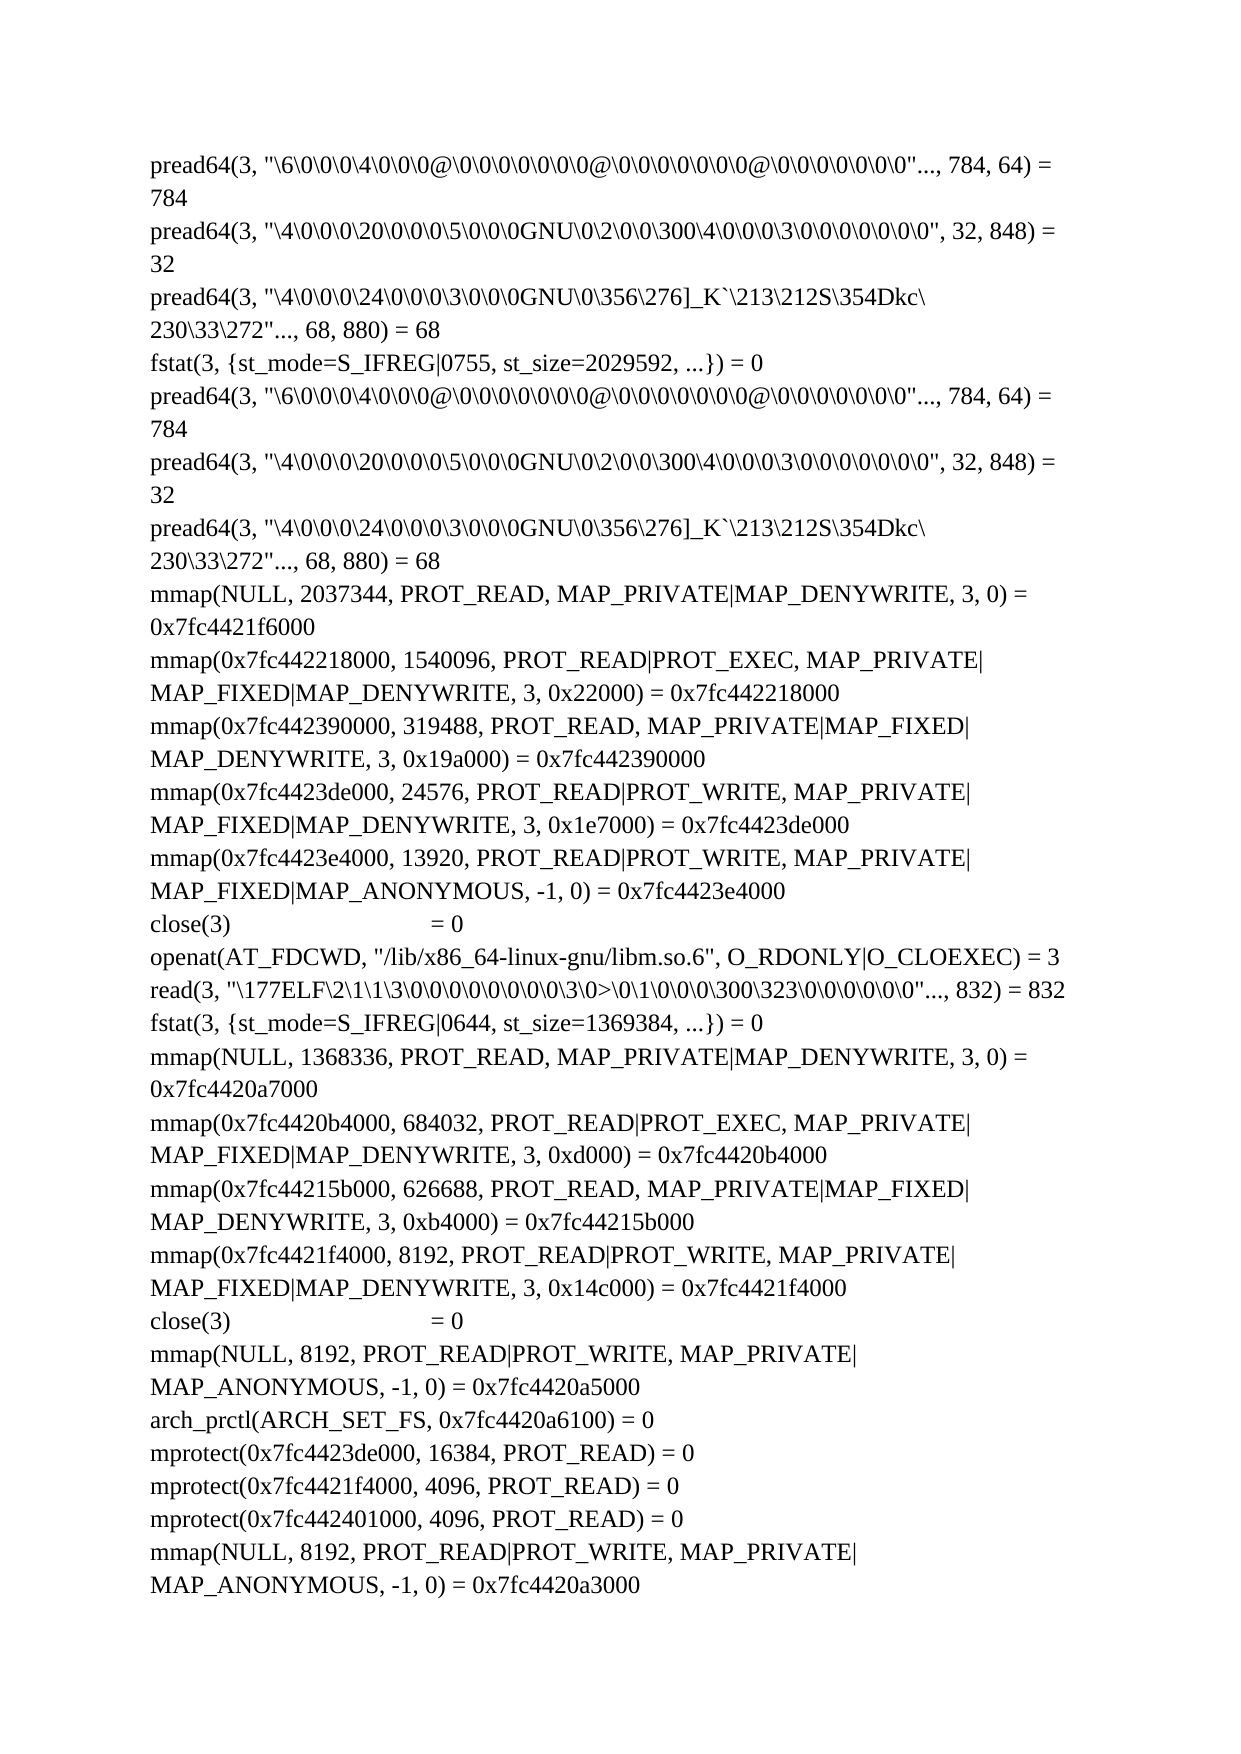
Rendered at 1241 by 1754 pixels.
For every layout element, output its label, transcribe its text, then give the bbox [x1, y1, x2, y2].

text mmap(NULL, 8192, PROT_READ|PROT_WRITE, MAP_PRIVATE|MAP_ANONYMOUS, -1, 0) = 0x7fc4420a3000 [150, 1537, 1072, 1599]
text close(3) = 0 [150, 1306, 1072, 1334]
text mmap(NULL, 8192, PROT_READ|PROT_WRITE, MAP_PRIVATE|MAP_ANONYMOUS, -1, 0) = 0x7fc4420a5000 [150, 1339, 1072, 1401]
text openat(AT_FDCWD, "/lib/x86_64-linux-gnu/libm.so.6", O_RDONLY|O_CLOEXEC) = 3 [150, 942, 1072, 971]
text pread64(3, "\6\0\0\0\4\0\0\0@\0\0\0\0\0\0\0@\0\0\0\0\0\0\0@\0\0\0\0\0\0\0"..., 784, 64) = 784 [150, 381, 1072, 443]
text mmap(0x7fc4421f4000, 8192, PROT_READ|PROT_WRITE, MAP_PRIVATE|MAP_FIXED|MAP_DENYWRITE, 3, 0x14c000) = 0x7fc4421f4000 [150, 1240, 1072, 1301]
text mmap(0x7fc4423e4000, 13920, PROT_READ|PROT_WRITE, MAP_PRIVATE|MAP_FIXED|MAP_ANONYMOUS, -1, 0) = 0x7fc4423e4000 [150, 843, 1072, 905]
text mmap(0x7fc4420b4000, 684032, PROT_READ|PROT_EXEC, MAP_PRIVATE|MAP_FIXED|MAP_DENYWRITE, 3, 0xd000) = 0x7fc4420b4000 [150, 1108, 1072, 1169]
text mprotect(0x7fc4423de000, 16384, PROT_READ) = 0 [150, 1438, 1072, 1467]
text mprotect(0x7fc442401000, 4096, PROT_READ) = 0 [150, 1504, 1072, 1533]
text pread64(3, "\4\0\0\0\24\0\0\0\3\0\0\0GNU\0\356\276]_K`\213\212S\354Dkc\230\33\272"..., 68, 880) = 68 [150, 513, 1072, 575]
text mmap(0x7fc4423de000, 24576, PROT_READ|PROT_WRITE, MAP_PRIVATE|MAP_FIXED|MAP_DENYWRITE, 3, 0x1e7000) = 0x7fc4423de000 [150, 777, 1072, 839]
text pread64(3, "\6\0\0\0\4\0\0\0@\0\0\0\0\0\0\0@\0\0\0\0\0\0\0@\0\0\0\0\0\0\0"..., 784, 64) = 784 [150, 150, 1072, 212]
text fstat(3, {st_mode=S_IFREG|0755, st_size=2029592, ...}) = 0 [150, 348, 1072, 377]
text mmap(0x7fc442218000, 1540096, PROT_READ|PROT_EXEC, MAP_PRIVATE|MAP_FIXED|MAP_DENYWRITE, 3, 0x22000) = 0x7fc442218000 [150, 645, 1072, 707]
text mprotect(0x7fc4421f4000, 4096, PROT_READ) = 0 [150, 1471, 1072, 1499]
text mmap(0x7fc44215b000, 626688, PROT_READ, MAP_PRIVATE|MAP_FIXED|MAP_DENYWRITE, 3, 0xb4000) = 0x7fc44215b000 [150, 1174, 1072, 1235]
text mmap(0x7fc442390000, 319488, PROT_READ, MAP_PRIVATE|MAP_FIXED|MAP_DENYWRITE, 3, 0x19a000) = 0x7fc442390000 [150, 711, 1072, 773]
text mmap(NULL, 1368336, PROT_READ, MAP_PRIVATE|MAP_DENYWRITE, 3, 0) = 0x7fc4420a7000 [150, 1042, 1072, 1103]
text arch_prctl(ARCH_SET_FS, 0x7fc4420a6100) = 0 [150, 1405, 1072, 1433]
text pread64(3, "\4\0\0\0\20\0\0\0\5\0\0\0GNU\0\2\0\0\300\4\0\0\0\3\0\0\0\0\0\0\0", 32, 848) = 32 [150, 216, 1072, 278]
text mmap(NULL, 2037344, PROT_READ, MAP_PRIVATE|MAP_DENYWRITE, 3, 0) = 0x7fc4421f6000 [150, 579, 1072, 641]
text pread64(3, "\4\0\0\0\24\0\0\0\3\0\0\0GNU\0\356\276]_K`\213\212S\354Dkc\230\33\272"..., 68, 880) = 68 [150, 282, 1072, 344]
text close(3) = 0 [150, 909, 1072, 938]
text fstat(3, {st_mode=S_IFREG|0644, st_size=1369384, ...}) = 0 [150, 1008, 1072, 1037]
text read(3, "\177ELF\2\1\1\3\0\0\0\0\0\0\0\0\3\0>\0\1\0\0\0\300\323\0\0\0\0\0\0"..., 832) = 832 [150, 976, 1072, 1004]
text pread64(3, "\4\0\0\0\20\0\0\0\5\0\0\0GNU\0\2\0\0\300\4\0\0\0\3\0\0\0\0\0\0\0", 32, 848) = 32 [150, 447, 1072, 509]
